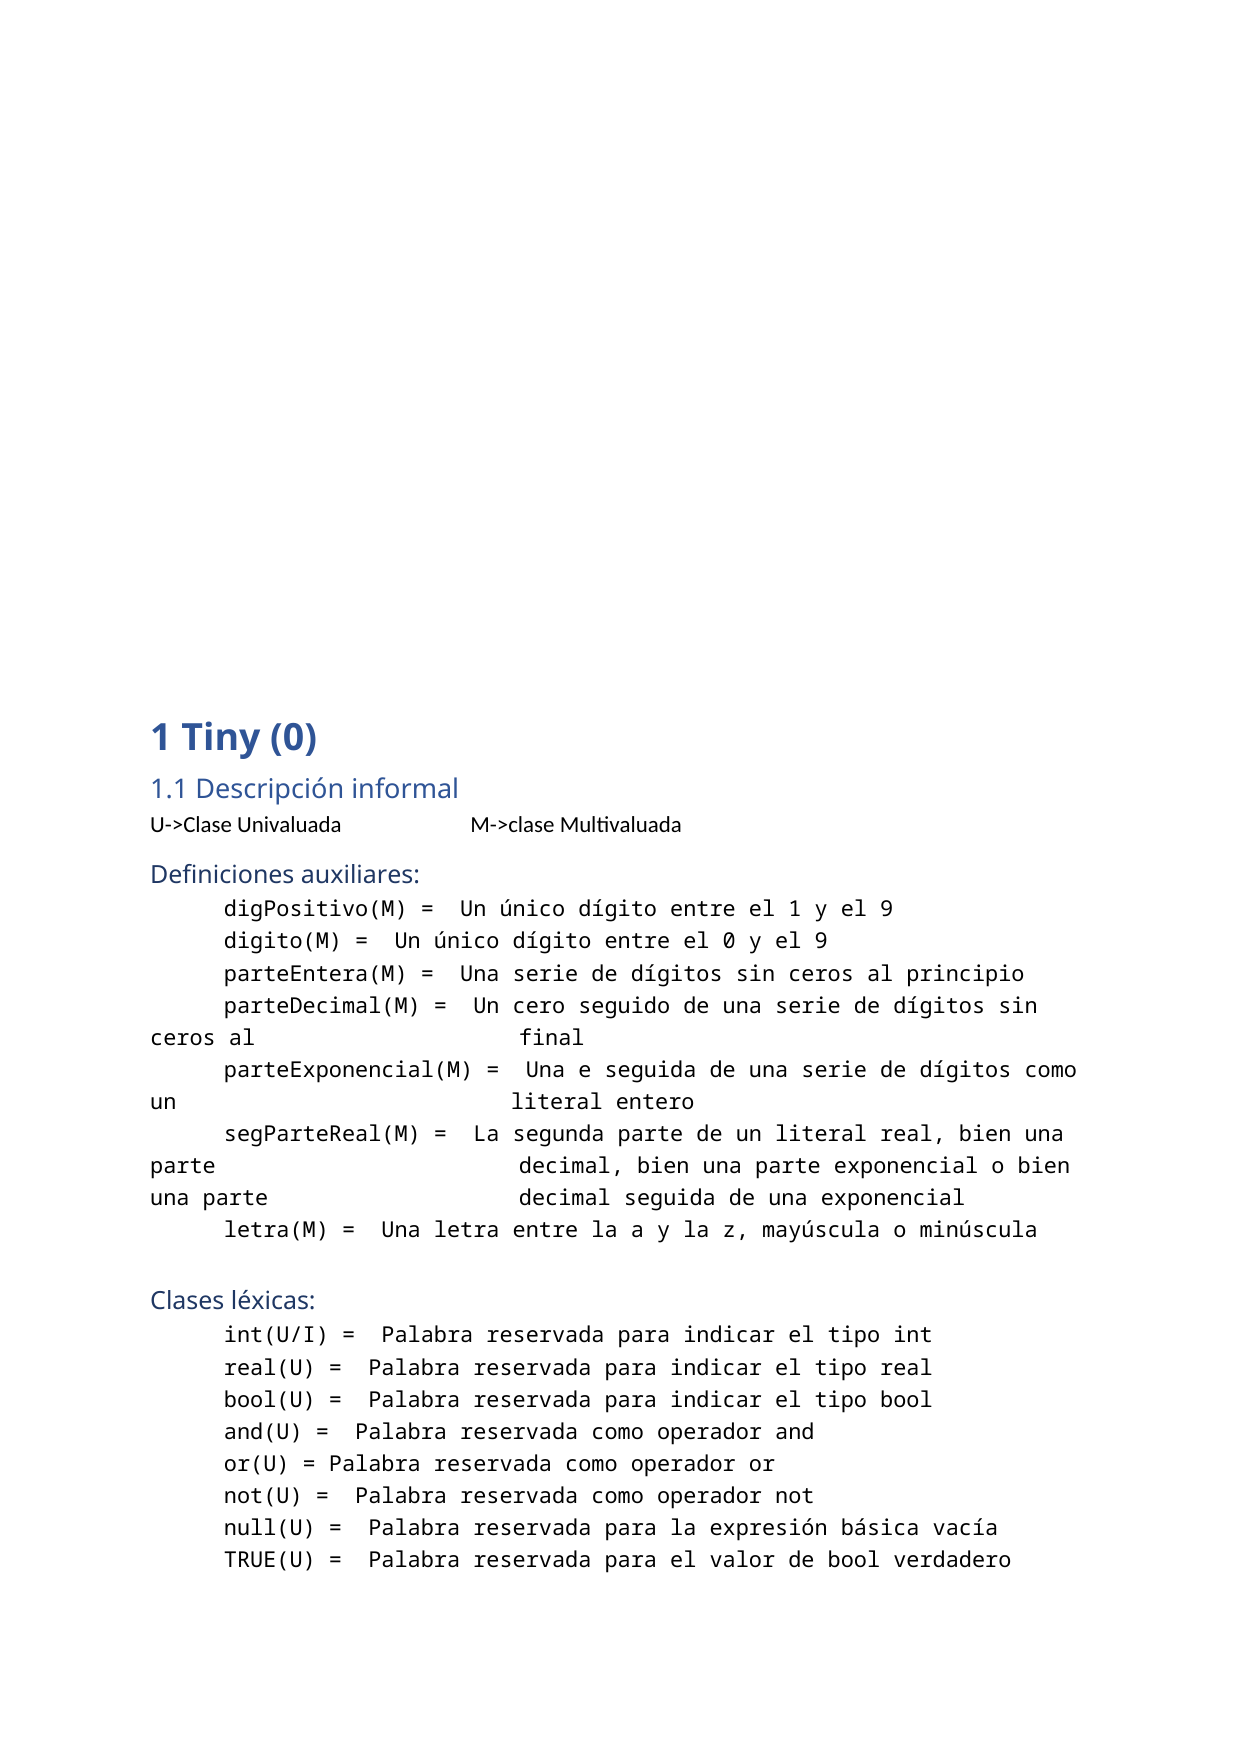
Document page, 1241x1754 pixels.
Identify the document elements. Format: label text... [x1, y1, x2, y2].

text int(U/I) = Palabra reservada para indicar el tipo int real(U) = Palabra reservada para indicar el tipo real bool(U) = Palabra reservada para indicar el tipo bool and(U) = Palabra reservada como operador and or(U) = Palabra reservada como operador or not(U) = Palabra reservada como operador not null(U) = Palabra reservada para la expresión básica vacía TRUE(U) = Palabra reservada para el valor de bool verdadero [150, 1319, 1090, 1574]
subtitle 1.1 Descripción informal [150, 770, 1090, 807]
text U->Clase Univaluada M->clase Multivaluada [150, 810, 1090, 838]
subtitle Definiciones auxiliares: [150, 857, 1090, 891]
subtitle Clases léxicas: [150, 1283, 1090, 1317]
text digPositivo(M) = Un único dí­gito entre el 1 y el 9 digito(M) = Un único dígito entre el 0 y el 9 parteEntera(M) = Una serie de dígitos sin ceros al principio parteDecimal(M) = Un cero seguido de una serie de dígitos sin ceros al final parteExponencial(M) = Una e seguida de una serie de dígitos como un literal entero segParteReal(M) = La segunda parte de un literal real, bien una parte decimal, bien una parte exponencial o bien una parte decimal seguida de una exponencial letra(M) = Una letra entre la a y la z, mayúscula o minúscula [150, 893, 1090, 1244]
title 1 Tiny (0) [150, 711, 1090, 762]
